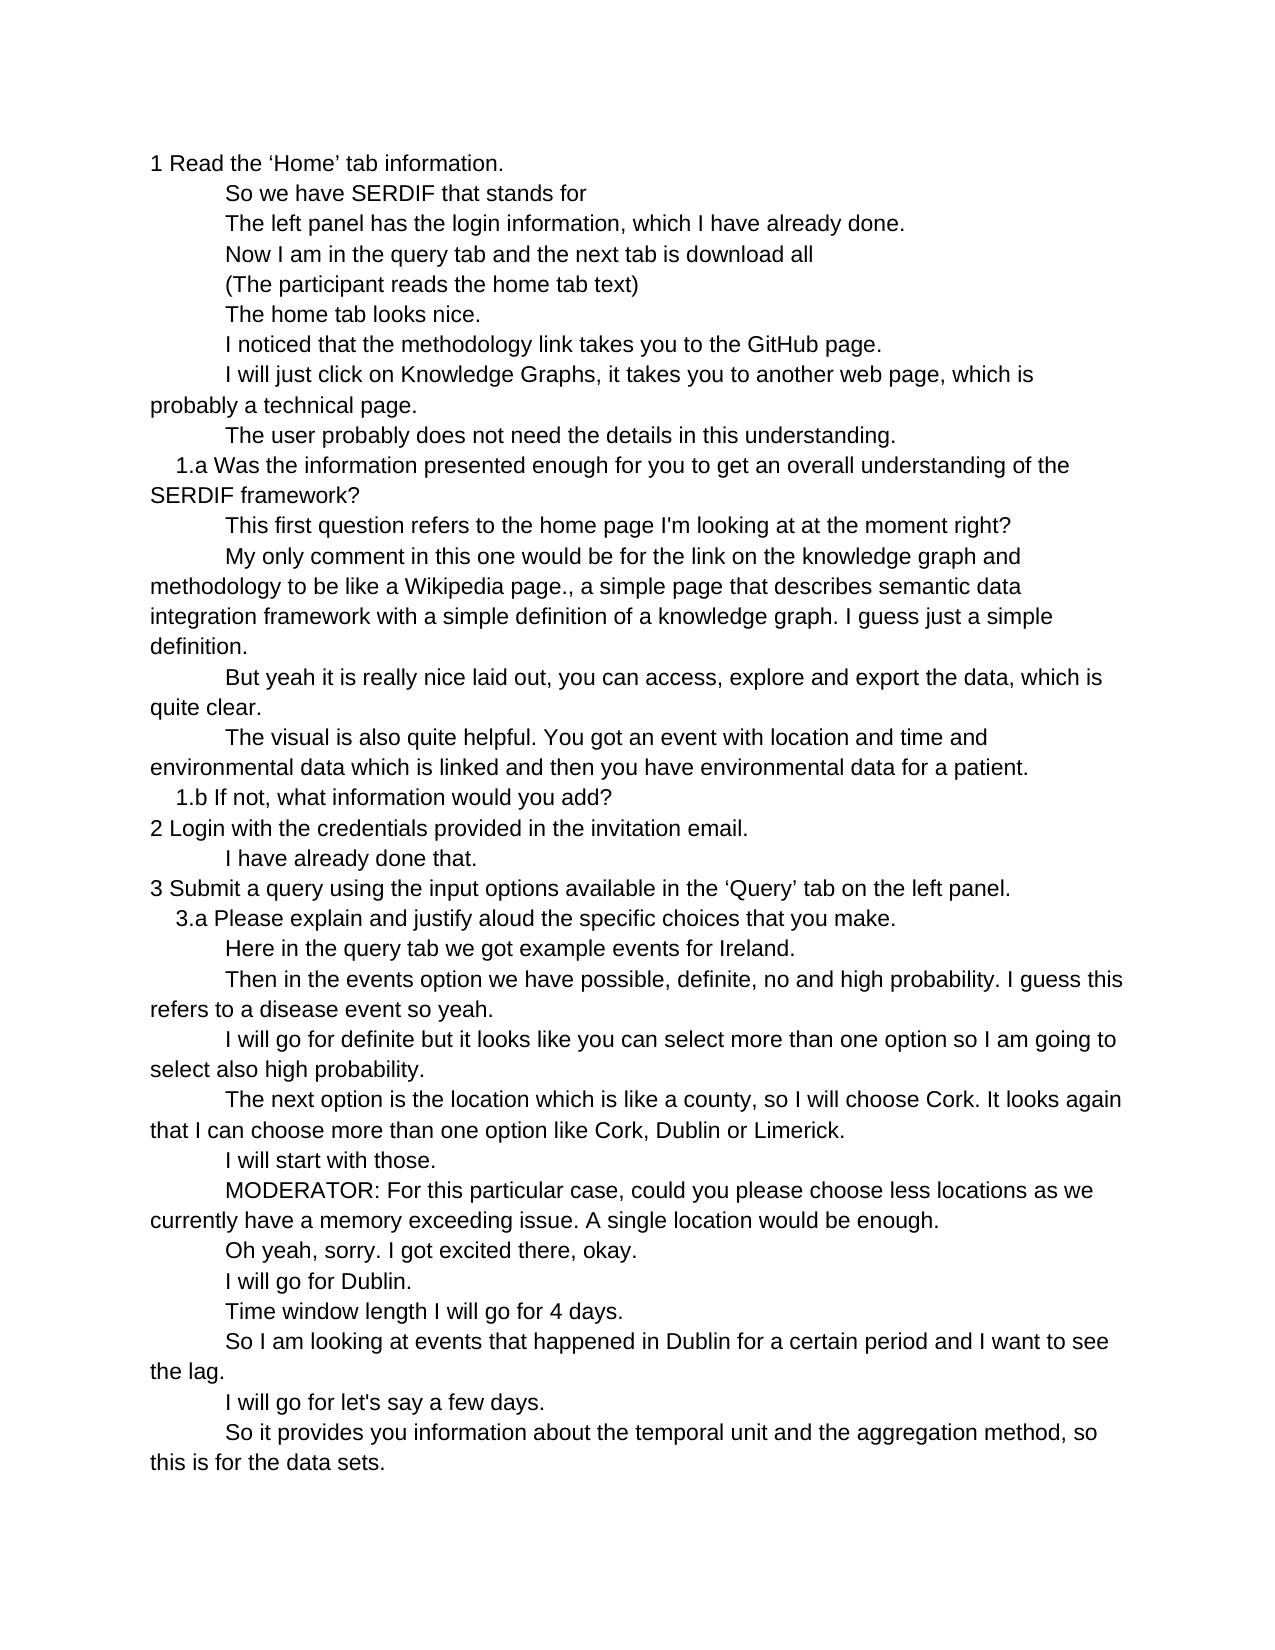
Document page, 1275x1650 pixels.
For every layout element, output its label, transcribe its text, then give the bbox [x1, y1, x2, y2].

text This first question refers to the home page I'm looking at at the moment right? [150, 512, 1125, 539]
text Here in the query tab we got example events for Ireland. [150, 935, 1125, 962]
text I will go for let's say a few days. [150, 1388, 1125, 1415]
text 1.a Was the information presented enough for you to get an overall understanding of the SERDIF framework? [150, 452, 1125, 509]
text 1 Read the ‘Home’ tab information. [150, 150, 1125, 176]
text I will go for definite but it looks like you can select more than one option so I am going to select also high probability. [150, 1026, 1125, 1083]
text Time window length I will go for 4 days. [150, 1298, 1125, 1324]
text Now I am in the query tab and the next tab is download all [150, 241, 1125, 267]
text 2 Login with the credentials provided in the invitation email. [150, 814, 1125, 841]
text I will just click on Knowledge Graphs, it takes you to another web page, which is probably a technical page. [150, 361, 1125, 418]
text 1.b If not, what information would you add? [150, 784, 1125, 811]
text The next option is the location which is like a county, so I will choose Cork. It looks again that I can choose more than one option like Cork, Dublin or Limerick. [150, 1086, 1125, 1143]
text But yeah it is really nice laid out, you can access, explore and export the data, which is quite clear. [150, 663, 1125, 720]
text The user probably does not need the details in this understanding. [150, 422, 1125, 448]
text I will start with those. [150, 1147, 1125, 1173]
text Then in the events option we have possible, definite, no and high probability. I guess this refers to a disease event so yeah. [150, 966, 1125, 1022]
text 3 Submit a query using the input options available in the ‘Query’ tab on the left panel. [150, 875, 1125, 901]
text 3.a Please explain and justify aloud the specific choices that you make. [150, 905, 1125, 932]
text My only comment in this one would be for the link on the knowledge graph and methodology to be like a Wikipedia page., a simple page that describes semantic data integration framework with a simple definition of a knowledge graph. I guess just a simple definition. [150, 543, 1125, 660]
text The visual is also quite helpful. You got an event with location and time and environmental data which is linked and then you have environmental data for a patient. [150, 724, 1125, 781]
text The left panel has the login information, which I have already done. [150, 210, 1125, 237]
text I will go for Dublin. [150, 1268, 1125, 1294]
text So we have SERDIF that stands for [150, 180, 1125, 207]
text So it provides you information about the temporal unit and the aggregation method, so this is for the data sets. [150, 1419, 1125, 1475]
text So I am looking at events that happened in Dublin for a certain period and I want to see the lag. [150, 1328, 1125, 1385]
text MODERATOR: For this particular case, could you please choose less locations as we currently have a memory exceeding issue. A single location would be enough. [150, 1177, 1125, 1234]
text (The participant reads the home tab text) [150, 271, 1125, 297]
text I noticed that the methodology link takes you to the GitHub page. [150, 331, 1125, 358]
text Oh yeah, sorry. I got excited there, okay. [150, 1237, 1125, 1264]
text I have already done that. [150, 845, 1125, 871]
text The home tab looks nice. [150, 301, 1125, 327]
